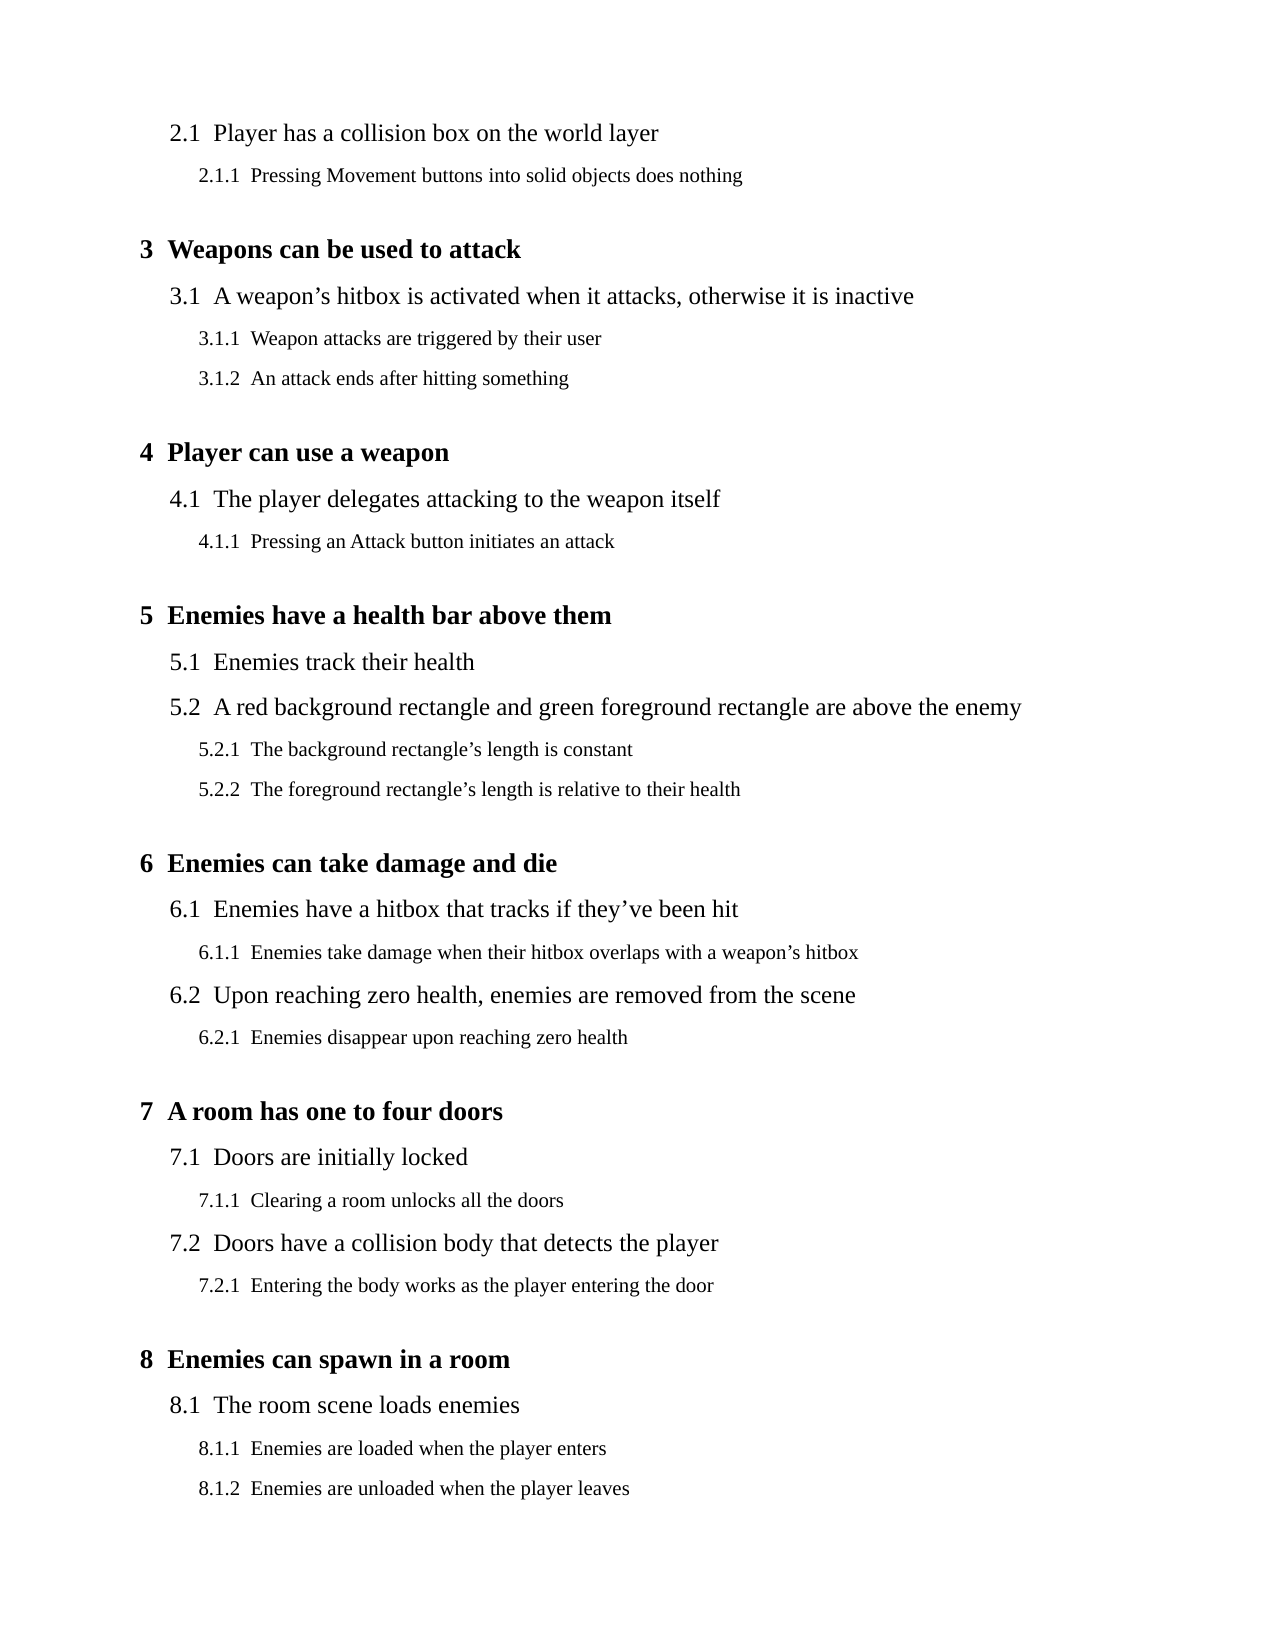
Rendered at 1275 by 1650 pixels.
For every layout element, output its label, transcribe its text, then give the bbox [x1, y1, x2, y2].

list Enemies have a health bar above them [133, 599, 1157, 630]
list Clearing a room unlocks all the doors [193, 1187, 1157, 1212]
list A weapon’s hitbox is activated when it attacks, otherwise it is inactive [163, 281, 1157, 310]
list Entering the body works as the player entering the door [193, 1273, 1157, 1297]
list Pressing Movement buttons into solid objects does nothing [193, 163, 1157, 187]
list A room has one to four doors [133, 1095, 1157, 1126]
list Enemies are unloaded when the player leaves [193, 1476, 1157, 1499]
list Pressing an Attack button initiates an attack [193, 529, 1157, 553]
list Enemies can take damage and die [133, 847, 1157, 878]
list Enemies track their health [163, 647, 1157, 675]
list Player can use a weapon [133, 436, 1157, 467]
list A red background rectangle and green foreground rectangle are above the enemy [163, 692, 1157, 720]
list Doors are initially locked [163, 1142, 1157, 1171]
list Upon reaching zero health, enemies are removed from the scene [163, 980, 1157, 1008]
list The player delegates attacking to the weapon itself [163, 484, 1157, 513]
list Enemies are loaded when the player enters [193, 1435, 1157, 1459]
list Doors have a collision body that detects the player [163, 1228, 1157, 1256]
list The background rectangle’s length is constant [193, 737, 1157, 761]
list The room scene loads enemies [163, 1390, 1157, 1419]
list Weapon attacks are triggered by their user [193, 326, 1157, 350]
list Player has a collision box on the world layer [163, 118, 1157, 147]
list The foreground rectangle’s length is relative to their health [193, 777, 1157, 801]
list Weapons can be used to attack [133, 233, 1157, 264]
list Enemies take damage when their hitbox overlaps with a weapon’s hitbox [193, 939, 1157, 964]
list Enemies disappear upon reaching zero health [193, 1025, 1157, 1049]
list Enemies have a hitbox that tracks if they’ve been hit [163, 894, 1157, 923]
list Enemies can spawn in a room [133, 1343, 1157, 1374]
list An attack ends after hitting something [193, 366, 1157, 390]
